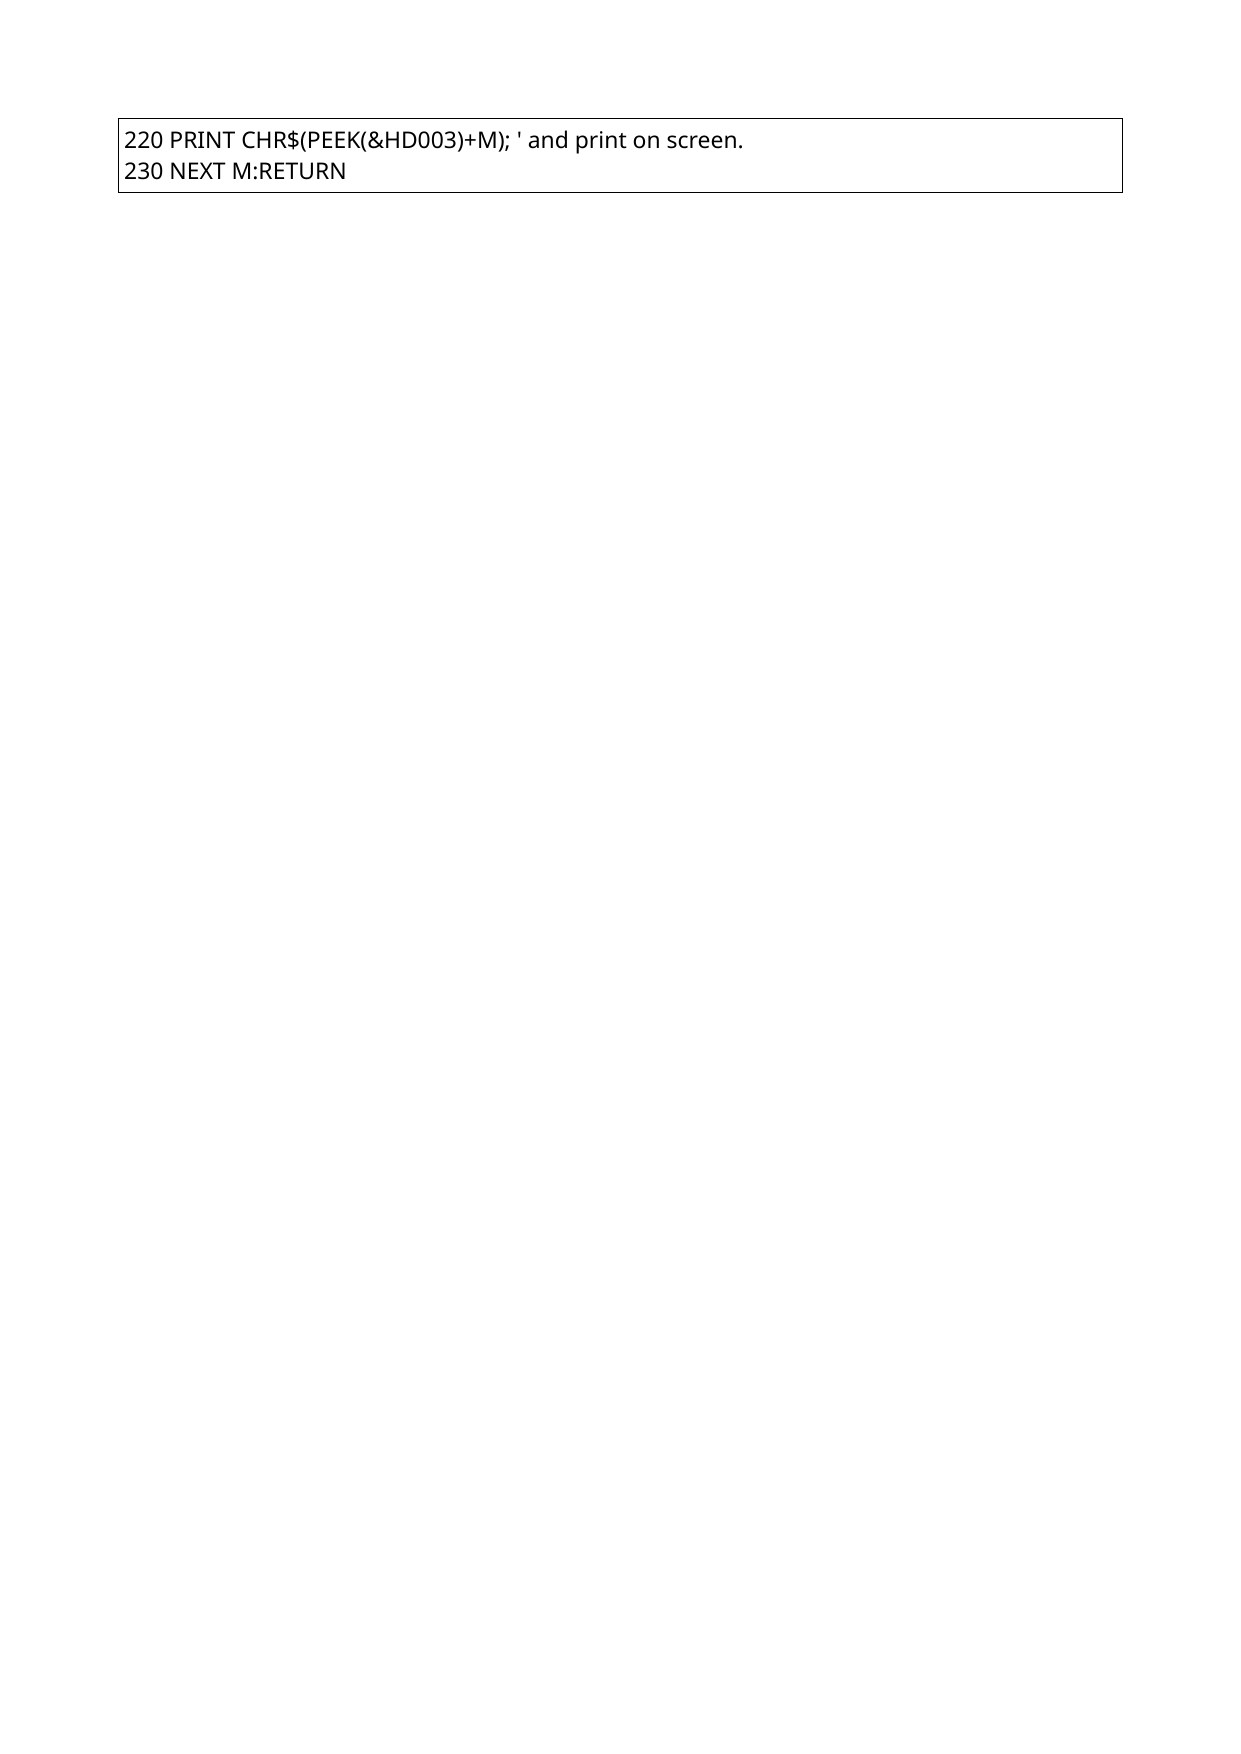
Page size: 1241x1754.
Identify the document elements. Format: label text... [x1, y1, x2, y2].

table_header 220 PRINT CHR$(PEEK(&HD003)+M); ' and print on screen. 230 NEXT M:RETURN [119, 119, 1122, 192]
